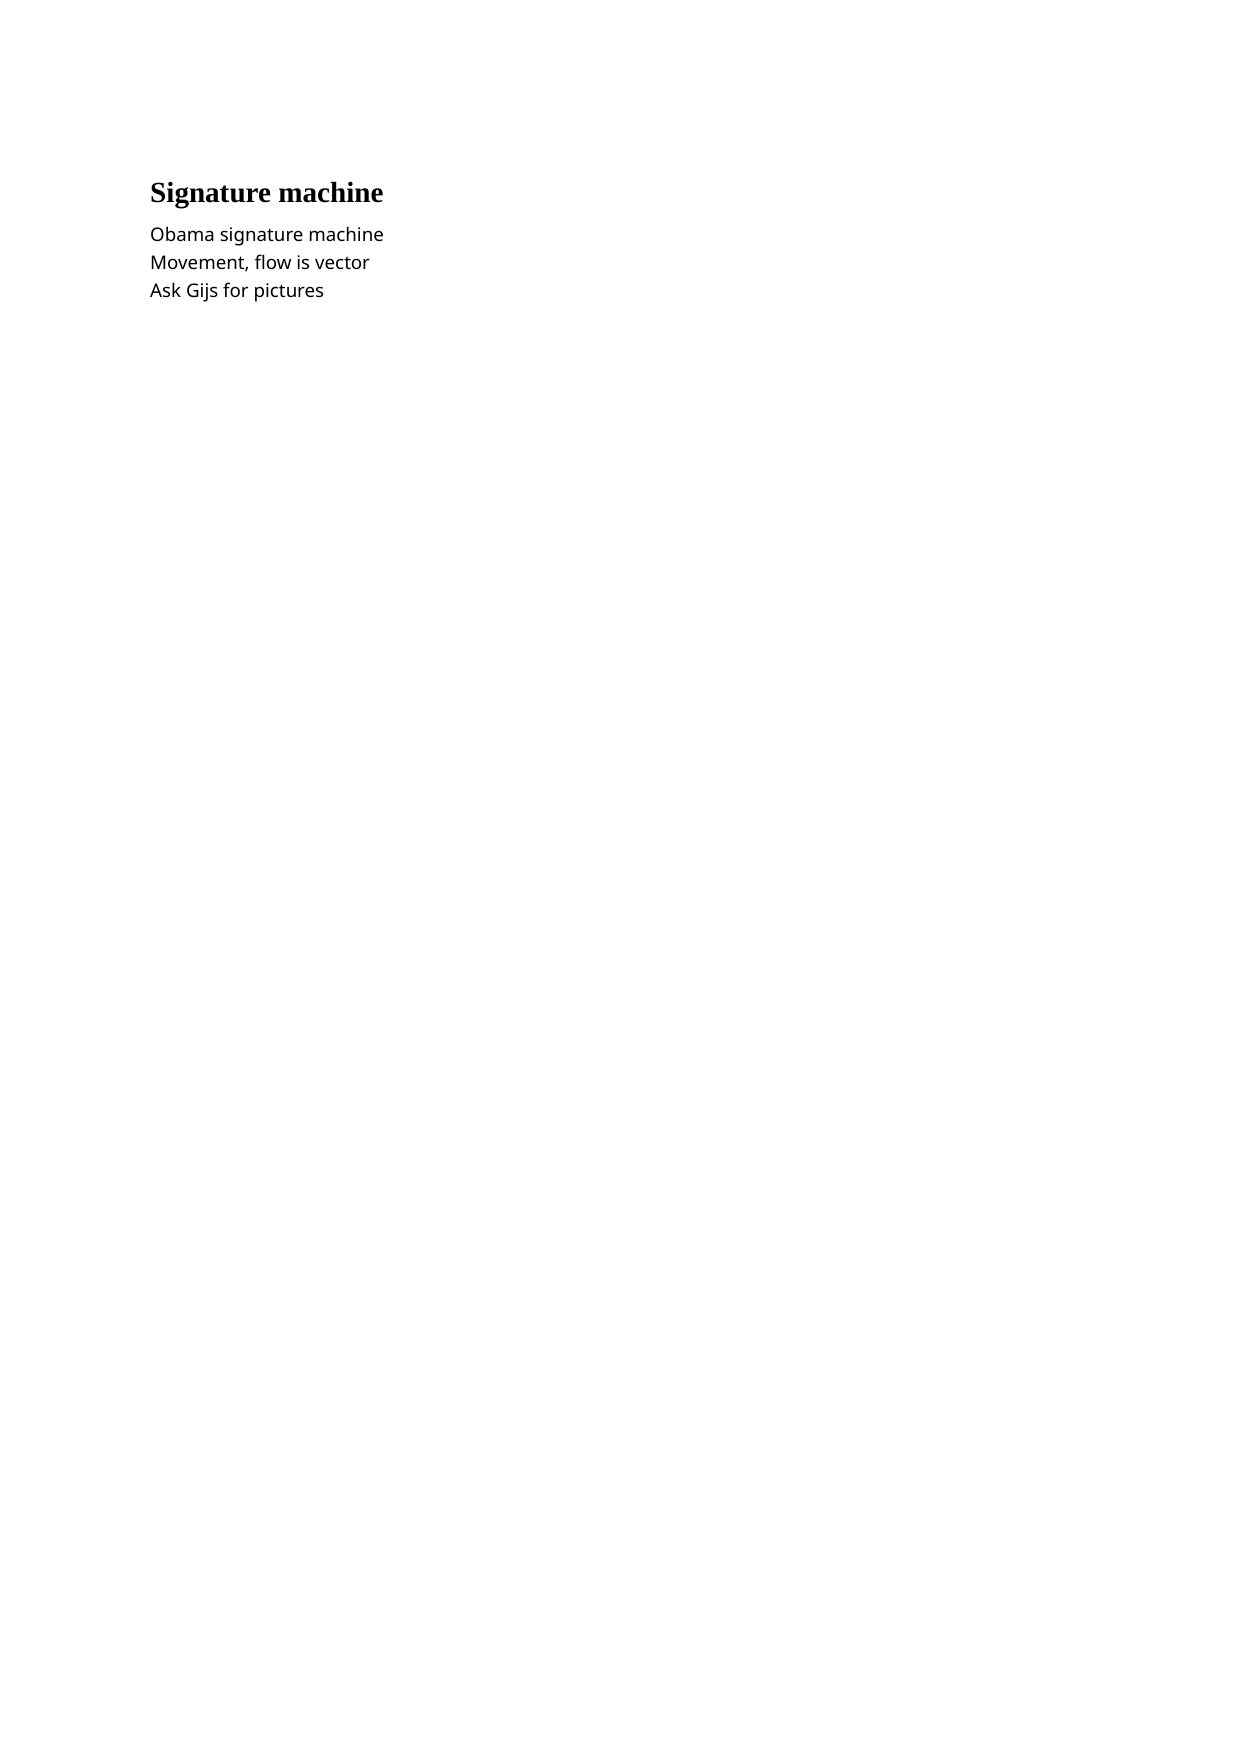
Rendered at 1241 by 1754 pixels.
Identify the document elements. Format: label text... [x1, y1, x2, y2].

text Movement, flow is vector [150, 249, 1091, 274]
subtitle Signature machine [150, 175, 1091, 208]
text Ask Gijs for pictures [150, 277, 1091, 303]
text Obama signature machine [150, 221, 1091, 247]
